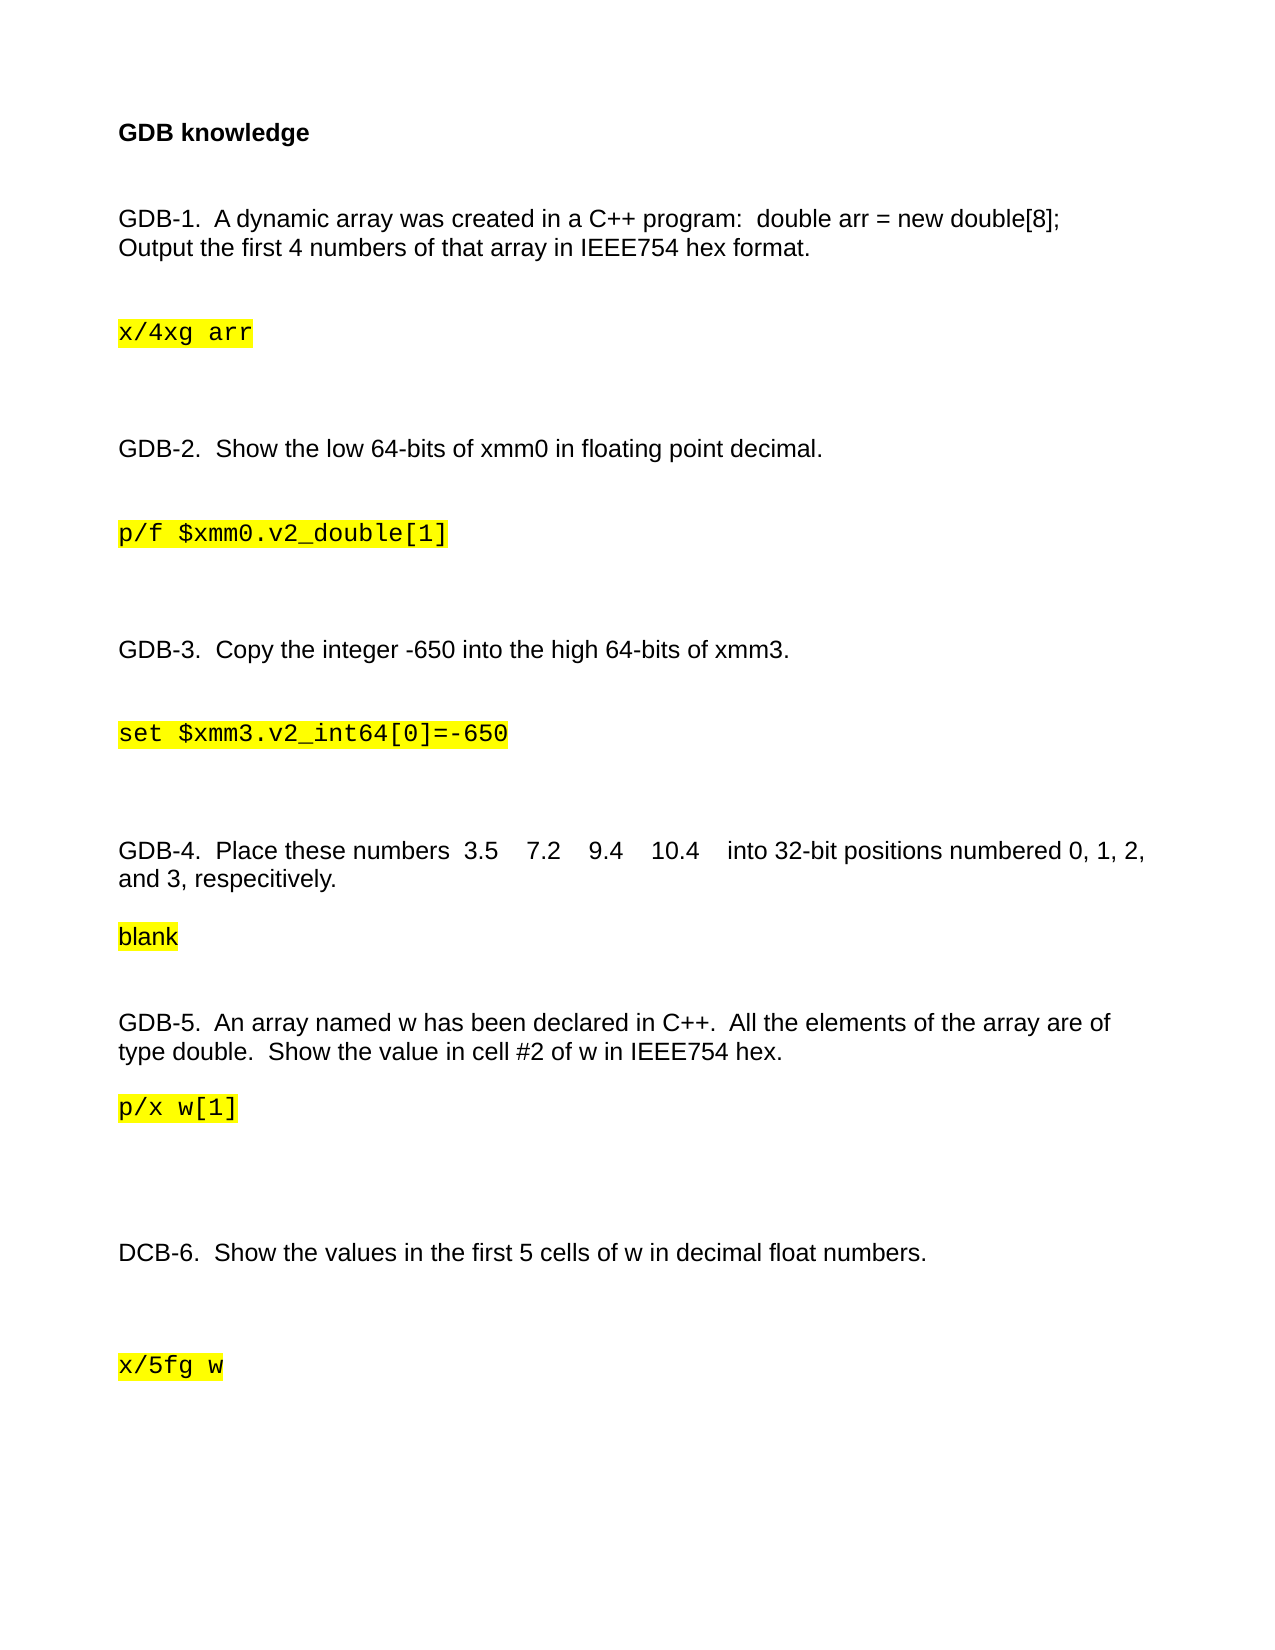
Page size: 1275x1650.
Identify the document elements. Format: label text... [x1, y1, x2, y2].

text GDB-3. Copy the integer -650 into the high 64-bits of xmm3. [118, 635, 1157, 663]
text GDB-2. Show the low 64-bits of xmm0 in floating point decimal. [118, 434, 1157, 463]
text blank [118, 922, 1157, 951]
text Output the first 4 numbers of that array in IEEE754 hex format. [118, 233, 1157, 262]
text GDB knowledge [118, 118, 1157, 147]
text x/5fg w [118, 1353, 1157, 1381]
text x/4xg arr [118, 319, 1157, 348]
text GDB-1. A dynamic array was created in a C++ program: double arr = new double[8]; [118, 204, 1157, 233]
text GDB-4. Place these numbers 3.5 7.2 9.4 10.4 into 32-bit positions numbered 0, 1, 2, and 3, respecitively. [118, 836, 1157, 893]
text set $xmm3.v2_int64[0]=-650 [118, 721, 1157, 749]
text DCB-6. Show the values in the first 5 cells of w in decimal float numbers. [118, 1238, 1157, 1266]
text p/f $xmm0.v2_double[1] [118, 520, 1157, 548]
text GDB-5. An array named w has been declared in C++. All the elements of the array are of type double. Show the value in cell #2 of w in IEEE754 hex. [118, 1008, 1157, 1066]
text p/x w[1] [118, 1094, 1157, 1123]
